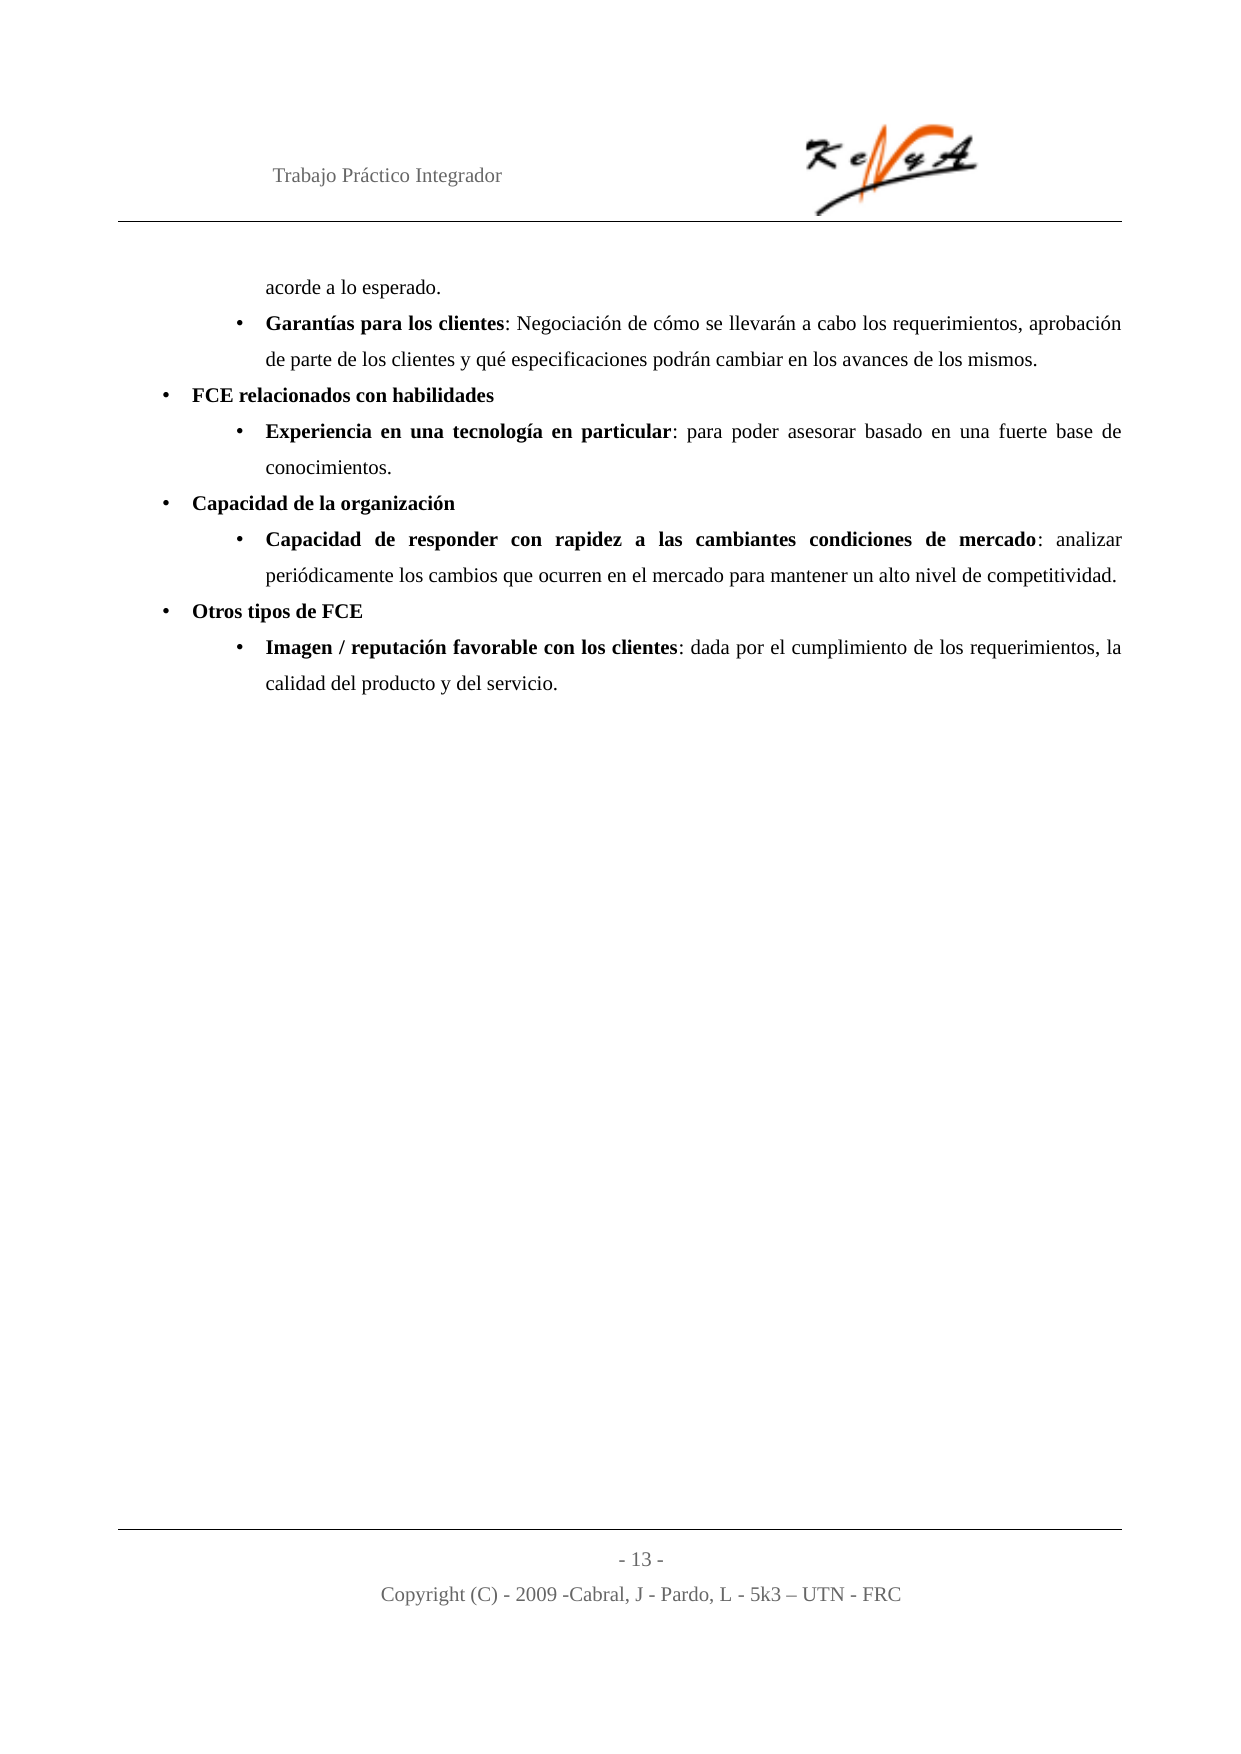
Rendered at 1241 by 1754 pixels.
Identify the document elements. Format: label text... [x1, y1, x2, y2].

list Capacidad de la organización [162, 491, 1122, 515]
list Imagen / reputación favorable con los clientes: dada por el cumplimiento de los requerimientos, la calidad del producto y del servicio. [236, 635, 1122, 695]
list Capacidad de responder con rapidez a las cambiantes condiciones de mercado: analizar periódicamente los cambios que ocurren en el mercado para mantener un alto nivel de competitividad. [236, 527, 1122, 587]
list FCE relacionados con habilidades [162, 383, 1122, 407]
list acorde a lo esperado. [236, 275, 1122, 299]
list Experiencia en una tecnología en particular: para poder asesorar basado en una fuerte base de conocimientos. [236, 419, 1122, 479]
list Garantías para los clientes: Negociación de cómo se llevarán a cabo los requerimientos, aprobación de parte de los clientes y qué especificaciones podrán cambiar en los avances de los mismos. [236, 311, 1122, 371]
picture [805, 123, 979, 216]
list Otros tipos de FCE [162, 599, 1122, 623]
